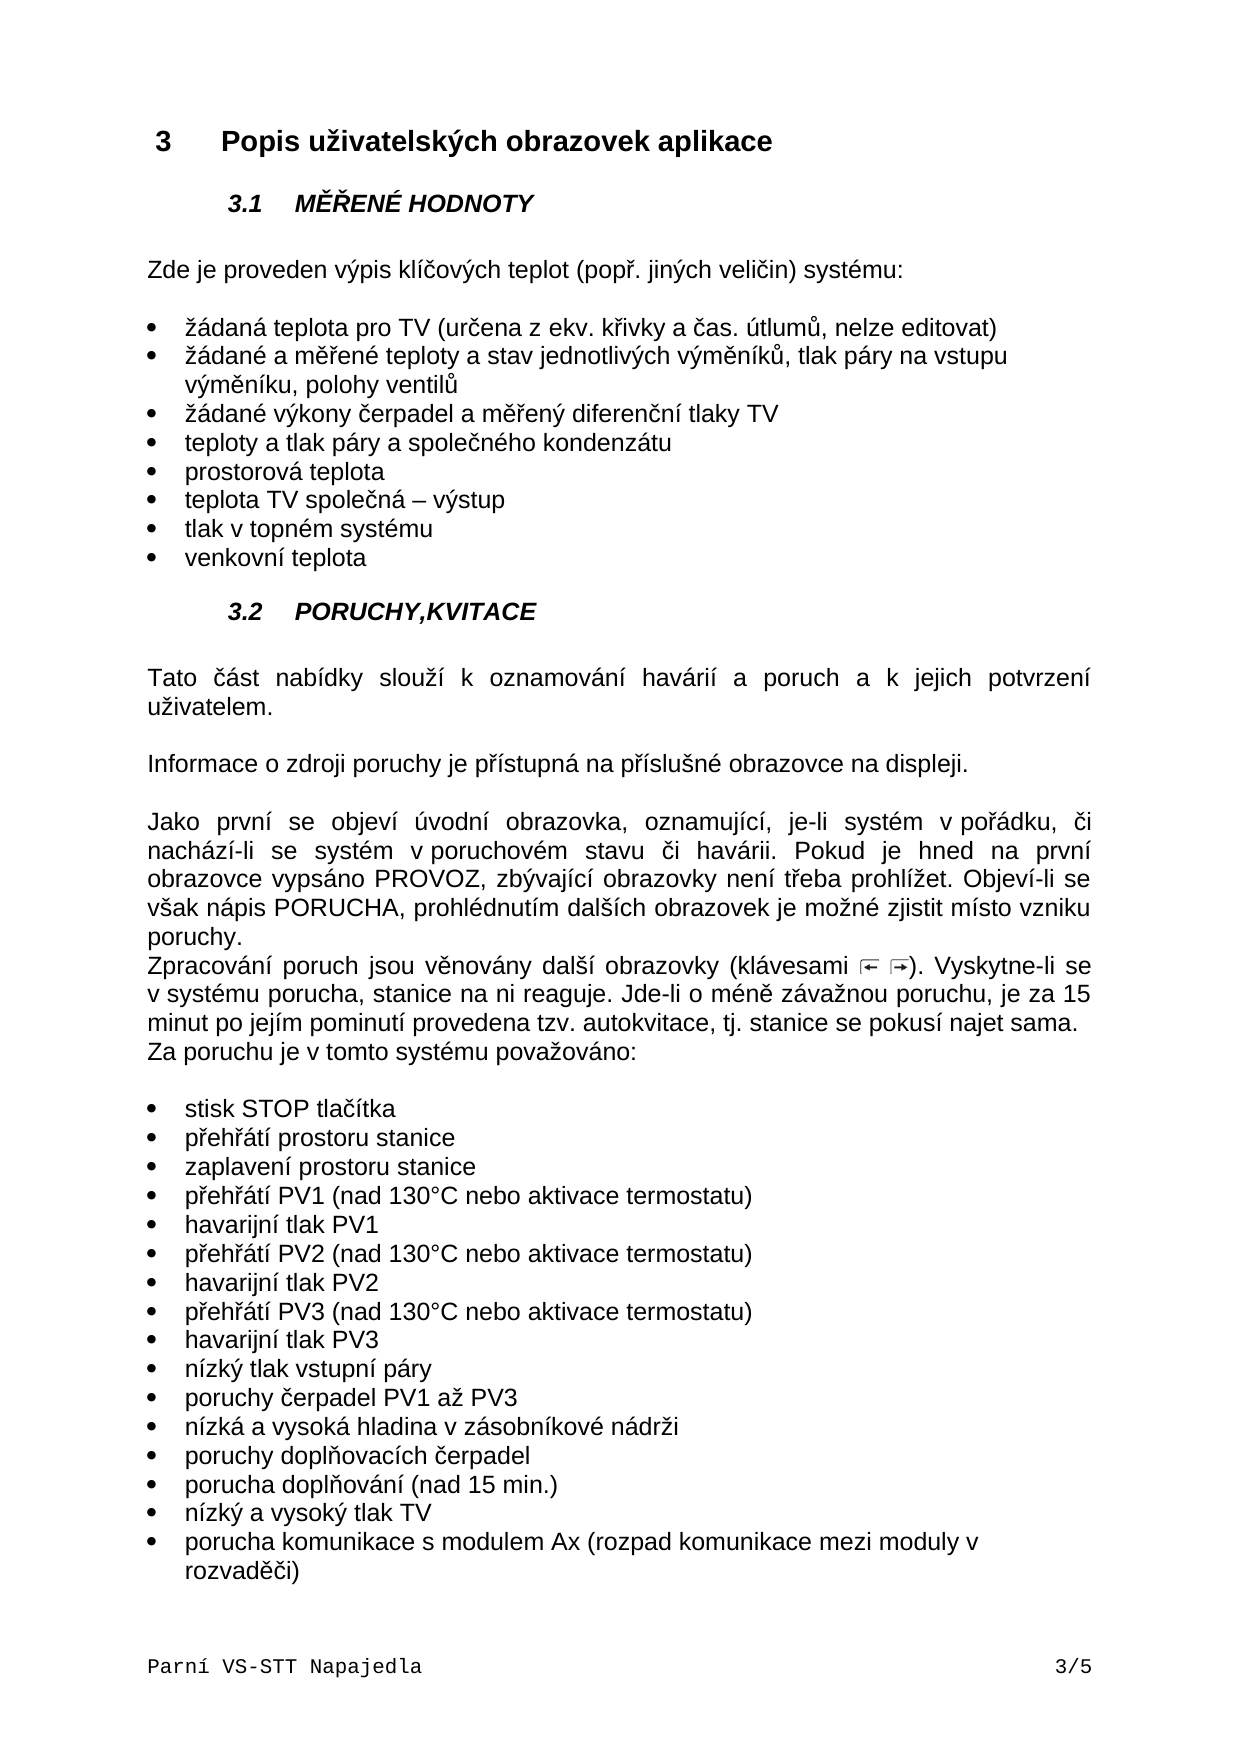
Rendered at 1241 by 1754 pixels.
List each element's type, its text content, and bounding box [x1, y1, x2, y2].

list prostorová teplota [147, 457, 1092, 486]
subtitle PORUCHY,KVITACE [221, 597, 1093, 626]
list žádaná teplota pro TV (určena z ekv. křivky a čas. útlumů, nelze editovat) [147, 312, 1093, 341]
text Zpracování poruch jsou věnovány další obrazovky (klávesami ). Vyskytne-li se v systému porucha, stanice na ni reaguje. Jde-li o méně závažnou poruchu, je za 15 minut po jejím pominutí provedena tzv. autokvitace, tj. stanice se pokusí najet sama. [147, 951, 1092, 1037]
list přehřátí PV3 (nad 130°C nebo aktivace termostatu) [147, 1296, 1093, 1325]
list nízký a vysoký tlak TV [147, 1498, 1092, 1527]
list nízká a vysoká hladina v zásobníkové nádrži [147, 1412, 1093, 1441]
list přehřátí prostoru stanice [147, 1123, 1092, 1152]
list tlak v topném systému [147, 514, 1092, 543]
text Zde je proveden výpis klíčových teplot (popř. jiných veličin) systému: [147, 255, 1092, 284]
list stisk STOP tlačítka [147, 1094, 1092, 1123]
list porucha doplňování (nad 15 min.) [147, 1469, 1092, 1498]
list žádané výkony čerpadel a měřený diferenční tlaky TV [147, 399, 1093, 428]
list přehřátí PV2 (nad 130°C nebo aktivace termostatu) [147, 1239, 1093, 1268]
text Za poruchu je v tomto systému považováno: [147, 1037, 1092, 1066]
list havarijní tlak PV3 [147, 1325, 1093, 1354]
subtitle Popis uživatelských obrazovek aplikace [147, 124, 1093, 158]
list přehřátí PV1 (nad 130°C nebo aktivace termostatu) [147, 1181, 1092, 1210]
list poruchy čerpadel PV1 až PV3 [147, 1383, 1093, 1412]
text Informace o zdroji poruchy je přístupná na příslušné obrazovce na displeji. [147, 749, 1093, 778]
list nízký tlak vstupní páry [147, 1354, 1093, 1383]
subtitle MĚŘENÉ HODNOTY [221, 189, 1093, 218]
text Tato část nabídky slouží k oznamování havárií a poruch a k jejich potvrzení uživatelem. [147, 663, 1092, 721]
list teploty a tlak páry a společného kondenzátu [147, 428, 1093, 457]
list havarijní tlak PV2 [147, 1268, 1093, 1296]
list žádané a měřené teploty a stav jednotlivých výměníků, tlak páry na vstupu výměníku, polohy ventilů [147, 341, 1093, 399]
list teplota TV společná – výstup [147, 486, 1092, 514]
text Jako první se objeví úvodní obrazovka, oznamující, je-li systém v pořádku, či nachází-li se systém v poruchovém stavu či havárii. Pokud je hned na první obrazovce vypsáno PROVOZ, zbývající obrazovky není třeba prohlížet. Objeví-li se však nápis PORUCHA, prohlédnutím dalších obrazovek je možné zjistit místo vzniku poruchy. [147, 807, 1092, 951]
list venkovní teplota [147, 543, 1092, 572]
list zaplavení prostoru stanice [147, 1152, 1092, 1181]
list poruchy doplňovacích čerpadel [147, 1441, 1092, 1469]
list porucha komunikace s modulem Ax (rozpad komunikace mezi moduly v rozvaděči) [147, 1527, 1093, 1585]
list havarijní tlak PV1 [147, 1210, 1092, 1239]
